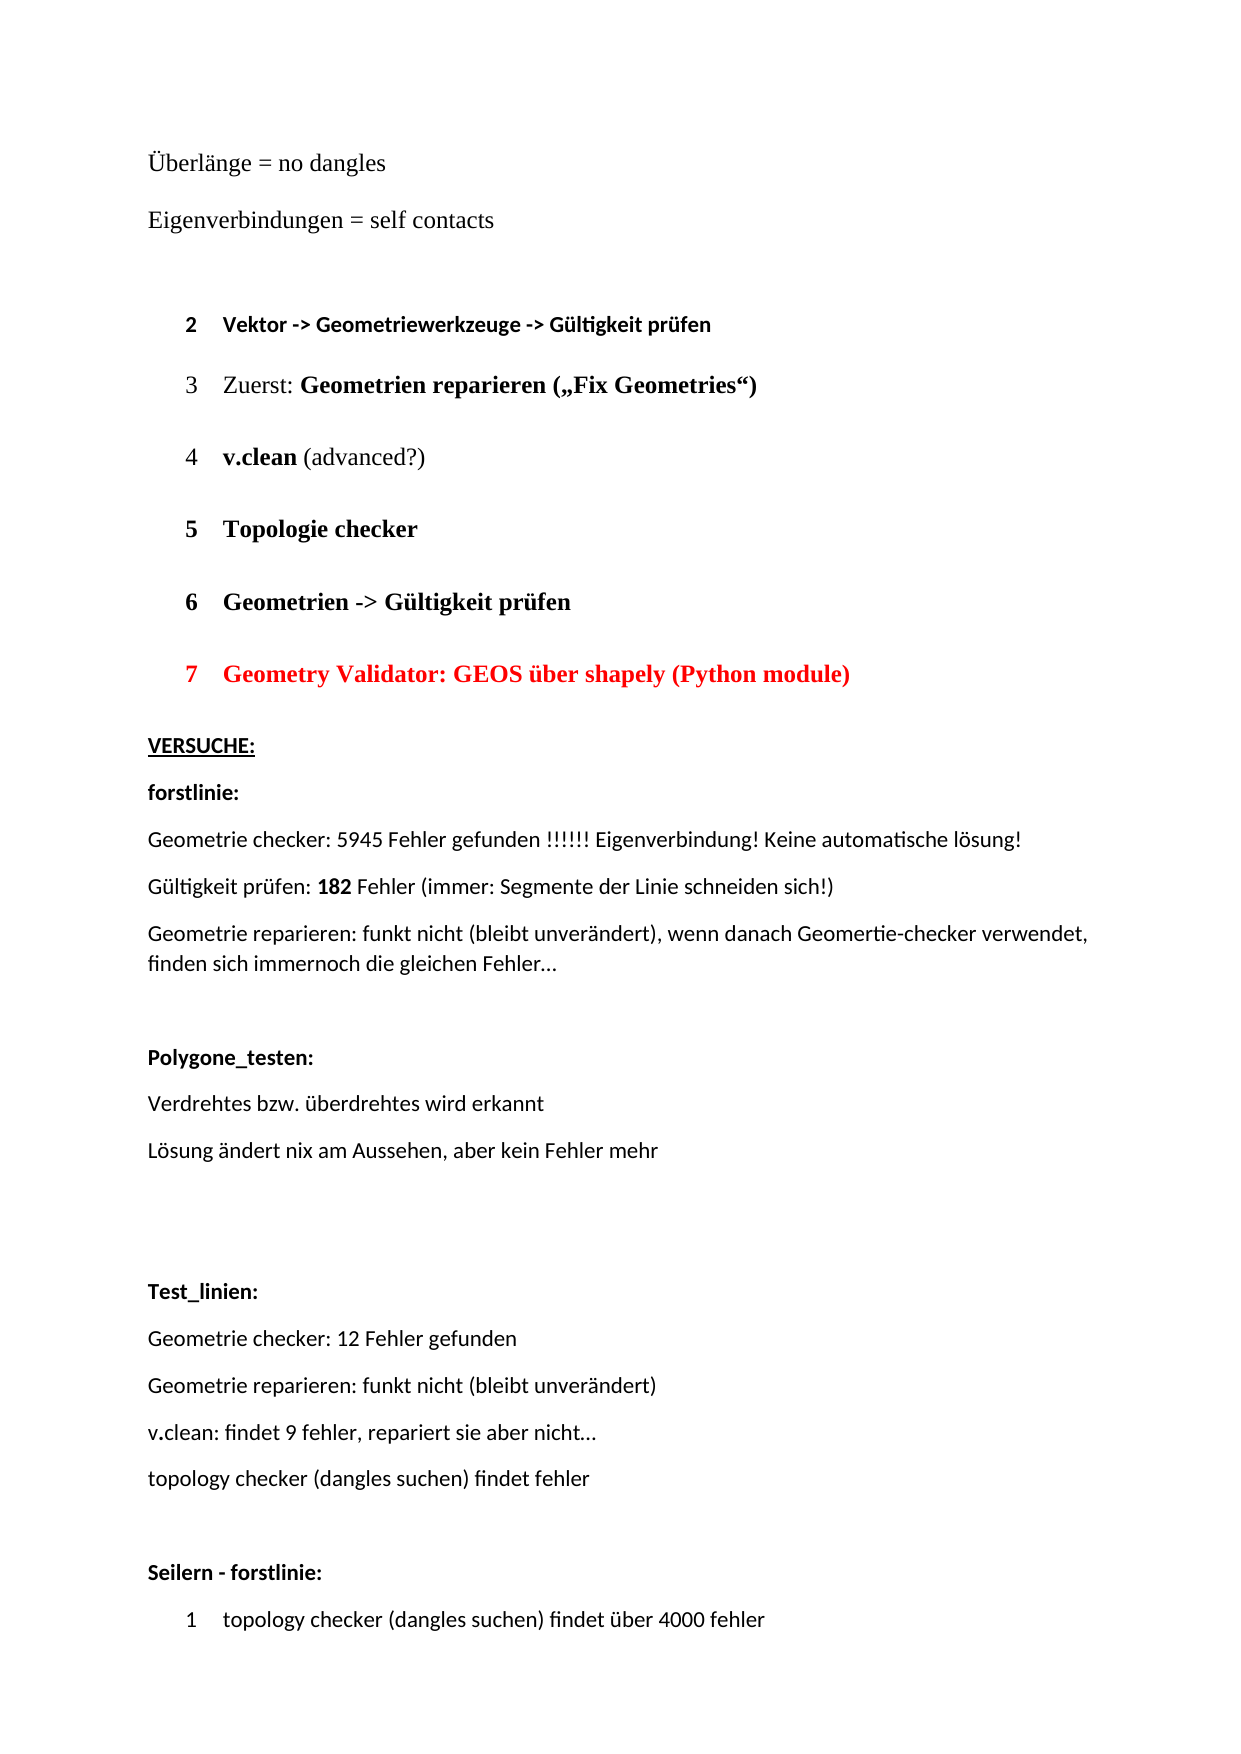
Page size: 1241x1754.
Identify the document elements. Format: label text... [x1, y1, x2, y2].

list Vektor -> Geometriewerkzeuge -> Gültigkeit prüfen [185, 310, 1093, 338]
list Topologie checker [185, 514, 1093, 543]
list Geometrien -> Gültigkeit prüfen [185, 587, 1093, 615]
text Geometrie checker: 5945 Fehler gefunden !!!!!! Eigenverbindung! Keine automatische lösung! [148, 825, 1093, 853]
text Test_linien: [148, 1277, 1093, 1305]
text forstlinie: [148, 778, 1093, 806]
list Zuerst: Geometrien reparieren („Fix Geometries“) [185, 370, 1093, 398]
text Eigenverbindungen = self contacts [148, 206, 1093, 234]
text Polygone_testen: [148, 1043, 1093, 1071]
text Verdrehtes bzw. überdrehtes wird erkannt [148, 1089, 1093, 1117]
text Seilern - forstlinie: [148, 1558, 1093, 1586]
list topology checker (dangles suchen) findet über 4000 fehler [185, 1605, 1093, 1633]
text Überlänge = no dangles [148, 148, 1093, 176]
list v.clean (advanced?) [185, 442, 1093, 471]
text Geometrie reparieren: funkt nicht (bleibt unverändert) [148, 1371, 1093, 1399]
text Geometrie checker: 12 Fehler gefunden [148, 1324, 1093, 1352]
list Geometry Validator: GEOS über shapely (Python module) [185, 659, 1093, 688]
text Lösung ändert nix am Aussehen, aber kein Fehler mehr [148, 1136, 1093, 1164]
text topology checker (dangles suchen) findet fehler [148, 1464, 1093, 1492]
text Gültigkeit prüfen: 182 Fehler (immer: Segmente der Linie schneiden sich!) [148, 872, 1093, 900]
text v.clean: findet 9 fehler, repariert sie aber nicht… [148, 1418, 1093, 1446]
text Geometrie reparieren: funkt nicht (bleibt unverändert), wenn danach Geomertie-checker verwendet, finden sich immernoch die gleichen Fehler… [148, 919, 1093, 977]
text VERSUCHE: [148, 731, 1093, 759]
